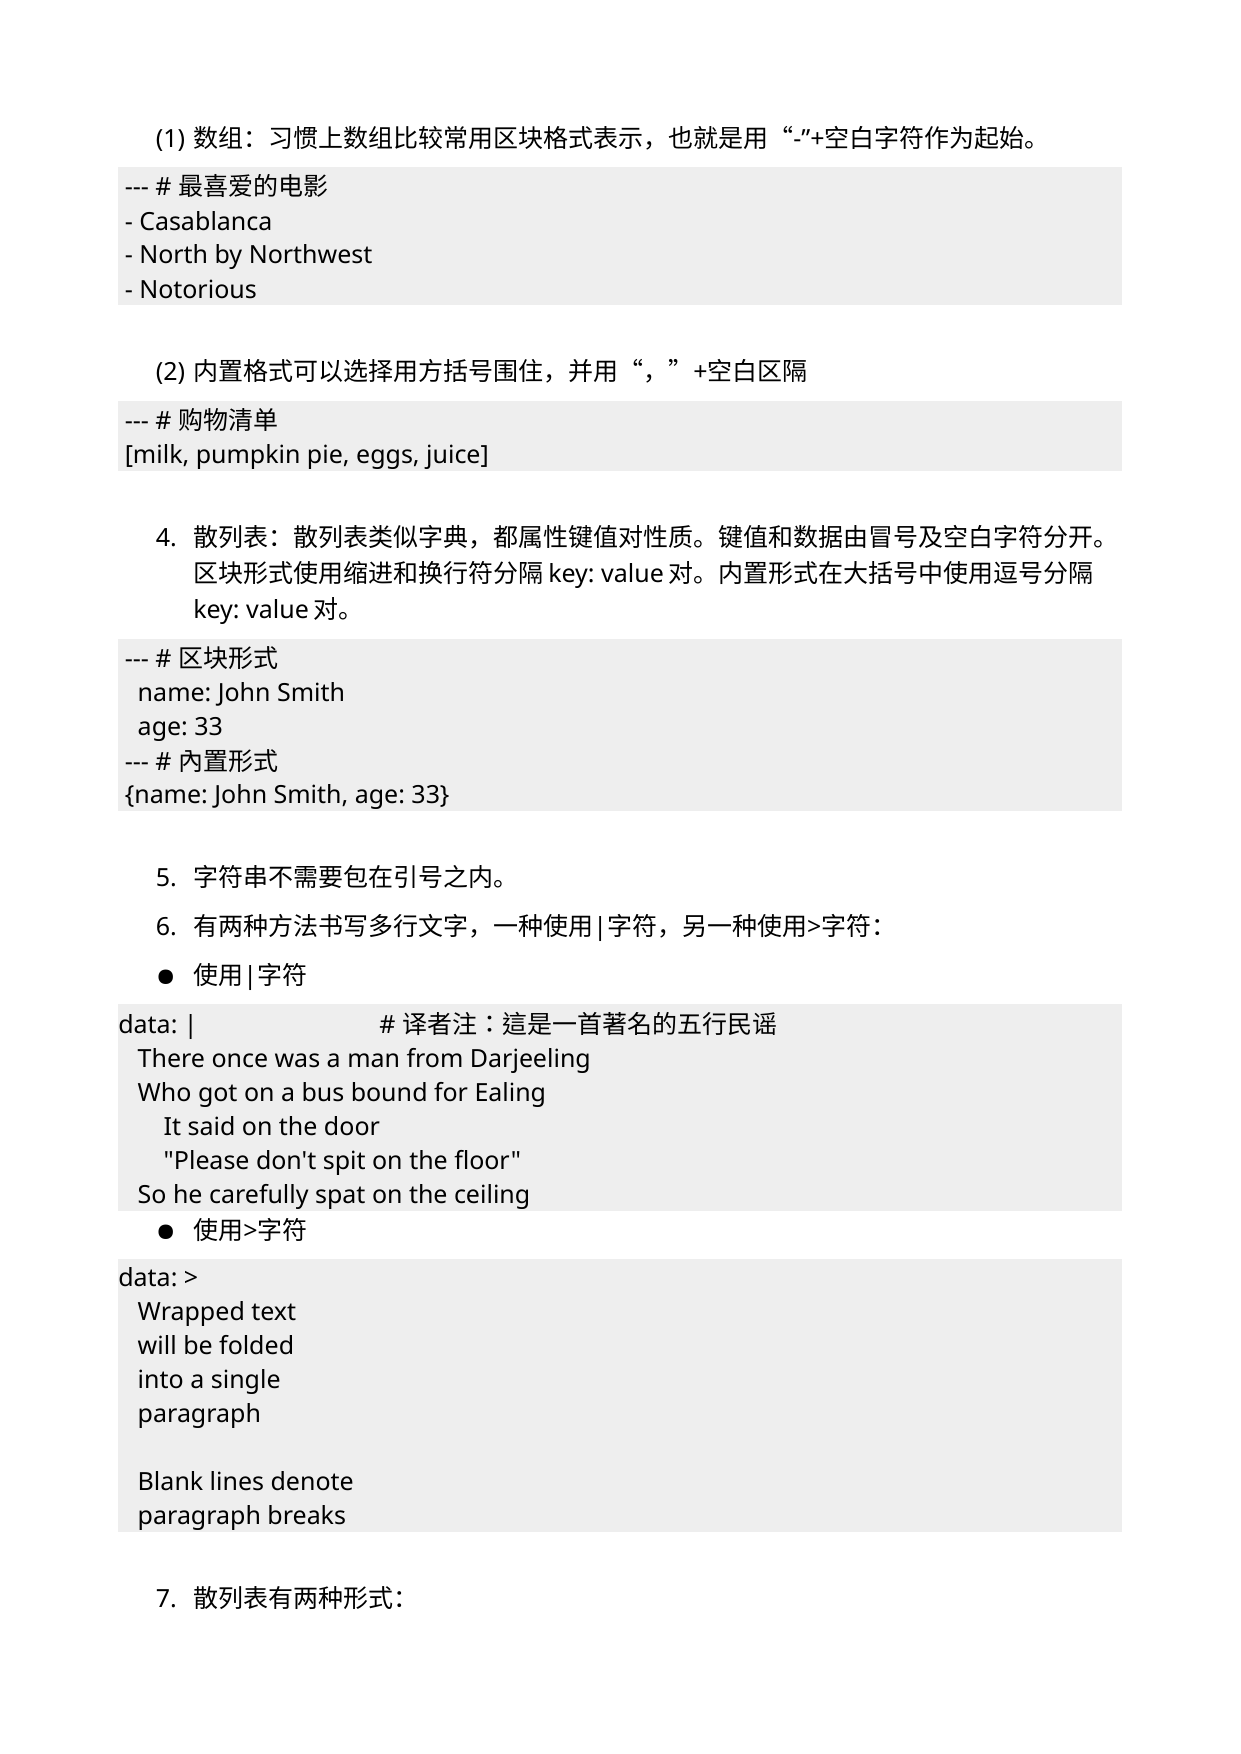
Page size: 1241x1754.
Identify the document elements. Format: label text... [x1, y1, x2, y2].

list 散列表有两种形式： [156, 1578, 1122, 1615]
list 有两种方法书写多行文字，一种使用|字符，另一种使用>字符： [156, 907, 1122, 943]
table_header data: > Wrapped text will be folded into a single paragraph Blank lines denote paragraph breaks [118, 1259, 1122, 1532]
table_header data: | # 译者注：這是一首著名的五行民谣 There once was a man from Darjeeling Who got on a bus bound for Ealing It said on the door "Please don't spit on the floor" So he carefully spat on the ceiling [118, 1004, 1122, 1211]
table_header --- # 购物清单 [milk, pumpkin pie, eggs, juice] [118, 401, 1122, 471]
list 散列表：散列表类似字典，都属性键值对性质。键值和数据由冒号及空白字符分开。区块形式使用缩进和换行符分隔key: value对。内置形式在大括号中使用逗号分隔key: value对。 [156, 517, 1122, 626]
list 内置格式可以选择用方括号围住，并用“，”+空白区隔 [156, 352, 1122, 388]
table_header --- # 区块形式 name: John Smith age: 33 --- # 內置形式 {name: John Smith, age: 33} [118, 639, 1122, 811]
table_header --- # 最喜爱的电影 - Casablanca - North by Northwest - Notorious [118, 167, 1122, 305]
list 使用|字符 [156, 955, 1122, 992]
list 数组：习惯上数组比较常用区块格式表示，也就是用“-”+空白字符作为起始。 [156, 118, 1122, 154]
list 使用>字符 [156, 1211, 1122, 1247]
list 字符串不需要包在引号之内。 [156, 858, 1122, 894]
